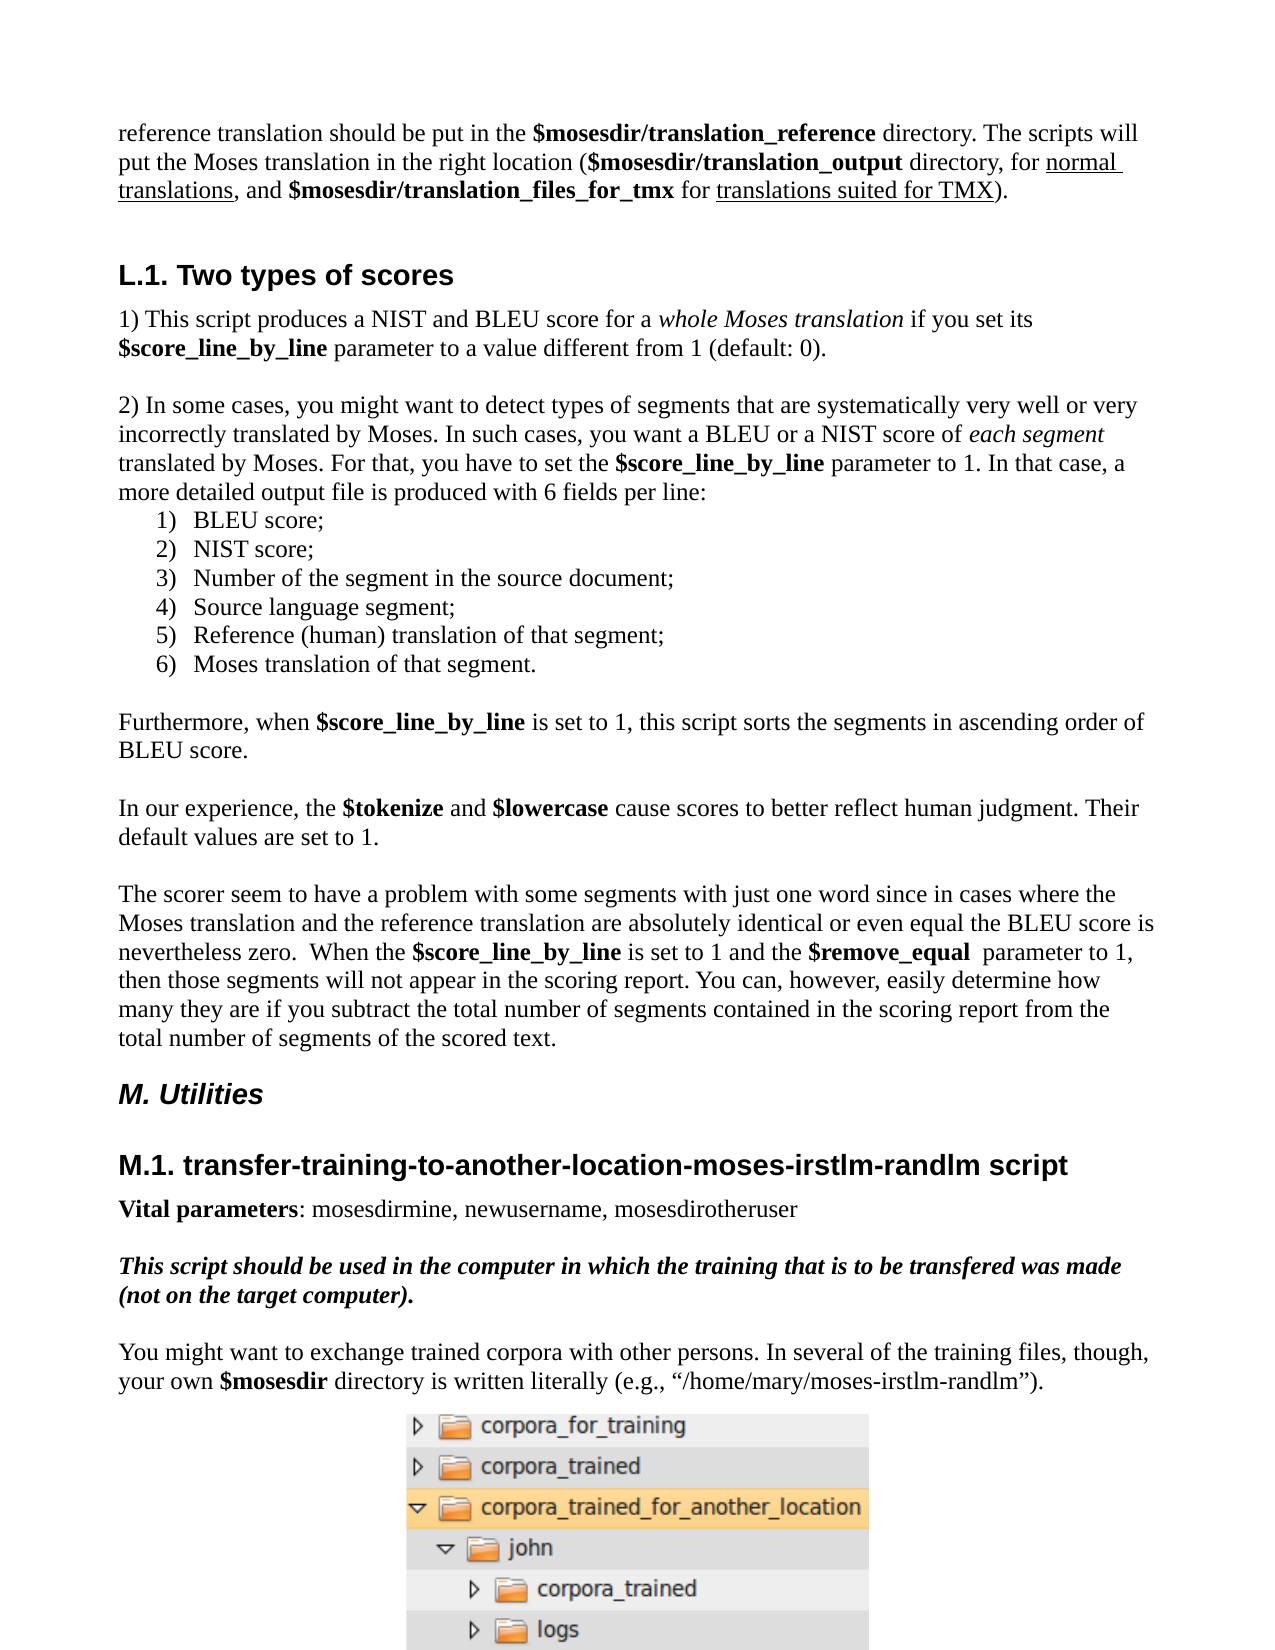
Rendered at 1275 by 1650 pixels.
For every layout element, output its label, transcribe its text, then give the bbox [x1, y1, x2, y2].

list Moses translation of that segment. [156, 649, 1157, 678]
text In our experience, the $tokenize and $lowercase cause scores to better reflect human judgment. Their default values are set to 1. [118, 793, 1157, 850]
subtitle M.1. transfer-training-to-another-location-moses-irstlm-randlm script [118, 1148, 1157, 1181]
list Number of the segment in the source document; [156, 563, 1157, 592]
text You might want to exchange trained corpora with other persons. In several of the training files, though, your own $mosesdir directory is written literally (e.g., “/home/mary/moses-irstlm-randlm”). [118, 1337, 1157, 1395]
picture [406, 1414, 869, 1650]
text 2) In some cases, you might want to detect types of segments that are systematically very well or very incorrectly translated by Moses. In such cases, you want a BLEU or a NIST score of each segment translated by Moses. For that, you have to set the $score_line_by_line parameter to 1. In that case, a more detailed output file is produced with 6 fields per line: [118, 390, 1157, 505]
text Furthermore, when $score_line_by_line is set to 1, this script sorts the segments in ascending order of BLEU score. [118, 707, 1157, 764]
text This script should be used in the computer in which the training that is to be transfered was made (not on the target computer). [118, 1251, 1157, 1309]
list BLEU score; [156, 505, 1157, 534]
text The scorer seem to have a problem with some segments with just one word since in cases where the Moses translation and the reference translation are absolutely identical or even equal the BLEU score is nevertheless zero. When the $score_line_by_line is set to 1 and the $remove_equal parameter to 1, then those segments will not appear in the scoring report. You can, however, easily determine how many they are if you subtract the total number of segments contained in the scoring report from the total number of segments of the scored text. [118, 879, 1157, 1052]
list NIST score; [156, 534, 1157, 563]
list Reference (human) translation of that segment; [156, 620, 1157, 649]
text Vital parameters: mosesdirmine, newusername, mosesdirotheruser [118, 1194, 1157, 1222]
list Source language segment; [156, 592, 1157, 620]
text 1) This script produces a NIST and BLEU score for a whole Moses translation if you set its $score_line_by_line parameter to a value different from 1 (default: 0). [118, 304, 1157, 362]
text reference translation should be put in the $mosesdir/translation_reference directory. The scripts will put the Moses translation in the right location ($mosesdir/translation_output directory, for normal translations, and $mosesdir/translation_files_for_tmx for translations suited for TMX). [118, 118, 1157, 204]
subtitle L.1. Two types of scores [118, 258, 1157, 292]
subtitle M. Utilities [118, 1077, 1157, 1110]
